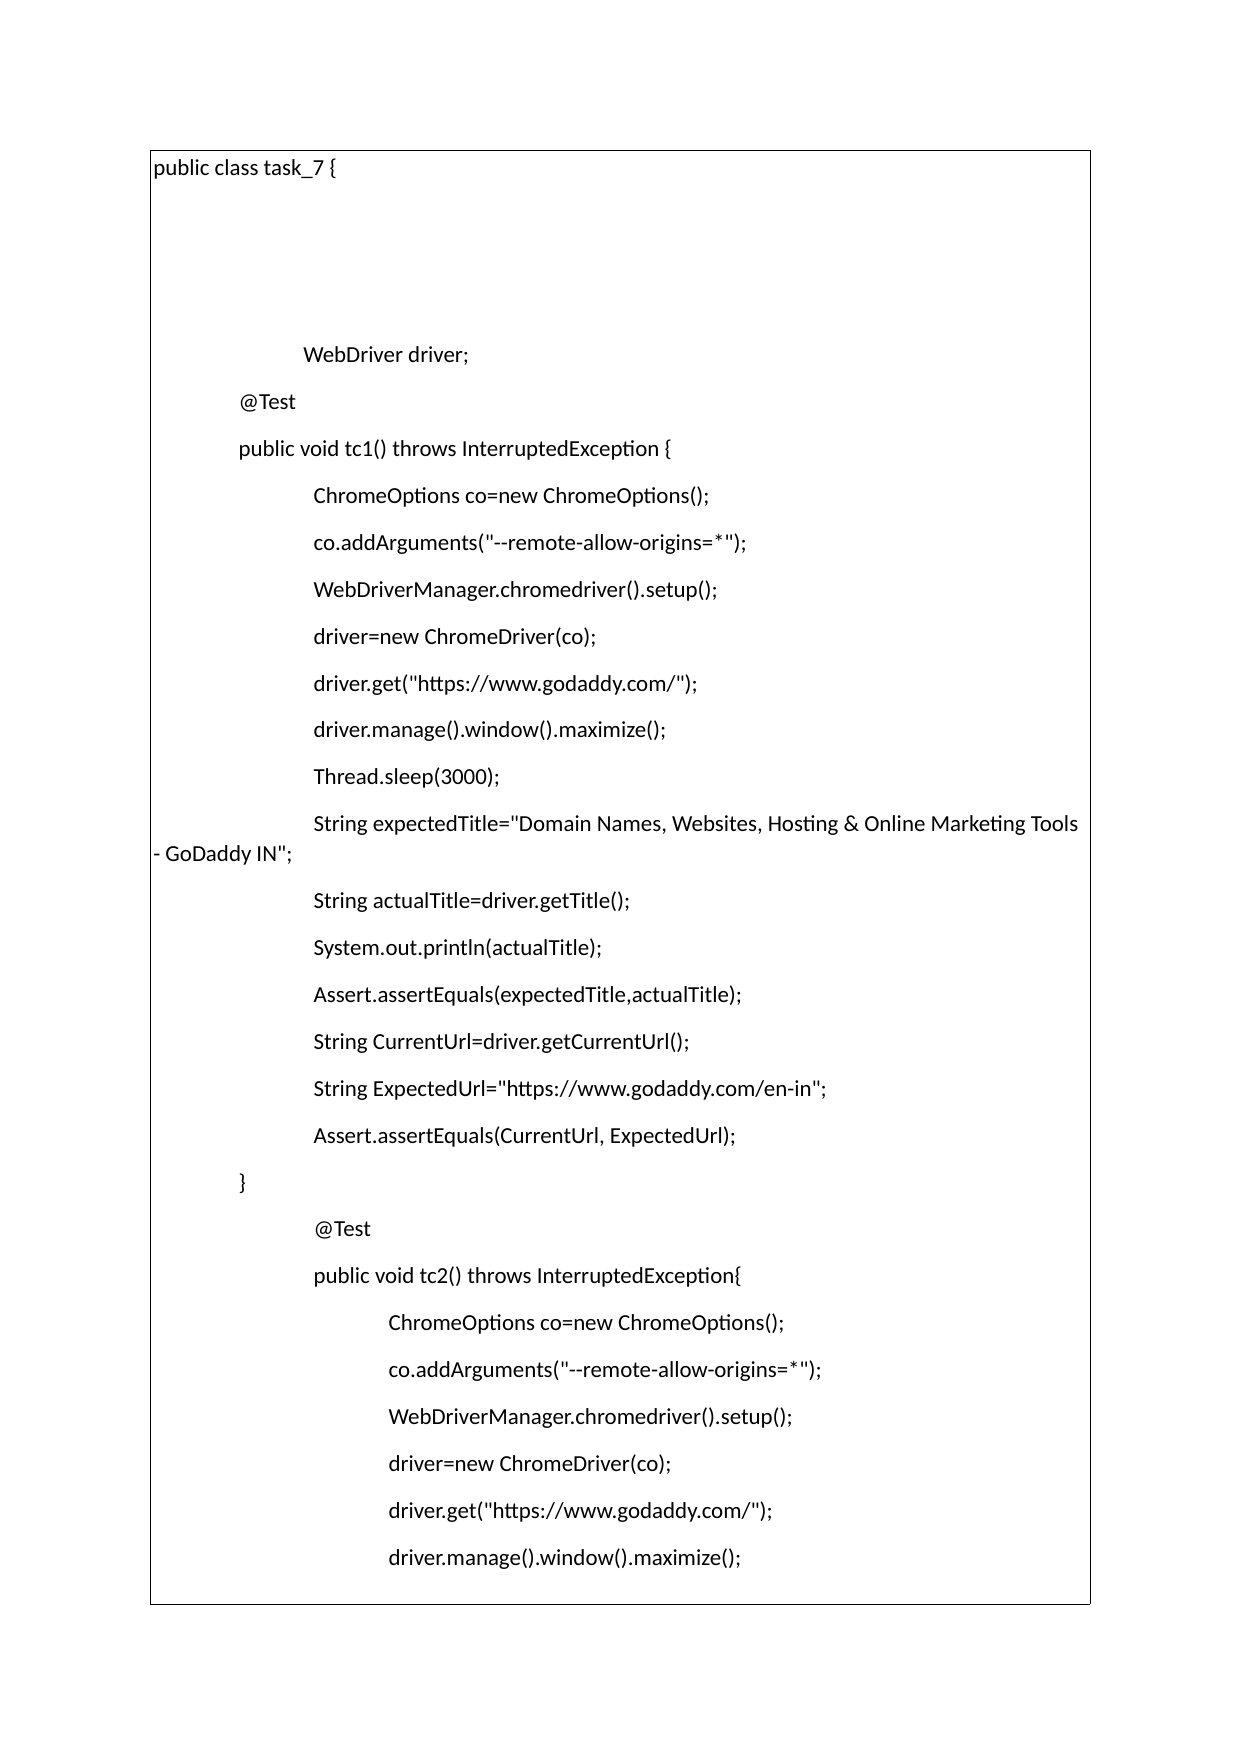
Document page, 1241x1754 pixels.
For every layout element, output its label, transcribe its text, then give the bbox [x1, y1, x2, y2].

text driver=new ChromeDriver(co); [153, 1449, 1087, 1477]
text ChromeOptions co=new ChromeOptions(); [153, 481, 1087, 509]
text driver.manage().window().maximize(); [153, 1543, 1087, 1571]
text Assert.assertEquals(expectedTitle,actualTitle); [153, 980, 1087, 1008]
text WebDriver driver; [153, 341, 1087, 368]
text String expectedTitle="Domain Names, Websites, Hosting & Online Marketing Tools - GoDaddy IN"; [153, 809, 1087, 867]
text co.addArguments("--remote-allow-origins=*"); [153, 528, 1087, 556]
text String ExpectedUrl="https://www.godaddy.com/en-in"; [153, 1074, 1087, 1102]
text Thread.sleep(3000); [153, 762, 1087, 790]
text public void tc1() throws InterruptedException { [153, 434, 1087, 462]
text WebDriverManager.chromedriver().setup(); [153, 575, 1087, 603]
text ChromeOptions co=new ChromeOptions(); [153, 1308, 1087, 1336]
text @Test [153, 387, 1087, 415]
text driver.manage().window().maximize(); [153, 716, 1087, 743]
text System.out.println(actualTitle); [153, 933, 1087, 961]
text } [153, 1168, 1087, 1196]
text co.addArguments("--remote-allow-origins=*"); [153, 1355, 1087, 1383]
text public void tc2() throws InterruptedException{ [153, 1261, 1087, 1289]
text WebDriverManager.chromedriver().setup(); [153, 1402, 1087, 1430]
text driver=new ChromeDriver(co); [153, 622, 1087, 650]
text driver.get("https://www.godaddy.com/"); [153, 1496, 1087, 1524]
text String actualTitle=driver.getTitle(); [153, 886, 1087, 914]
text @Test [153, 1214, 1087, 1242]
text driver.get("https://www.godaddy.com/"); [153, 669, 1087, 697]
text Assert.assertEquals(CurrentUrl, ExpectedUrl); [153, 1121, 1087, 1149]
text String CurrentUrl=driver.getCurrentUrl(); [153, 1027, 1087, 1055]
text public class task_7 { [153, 153, 1087, 181]
